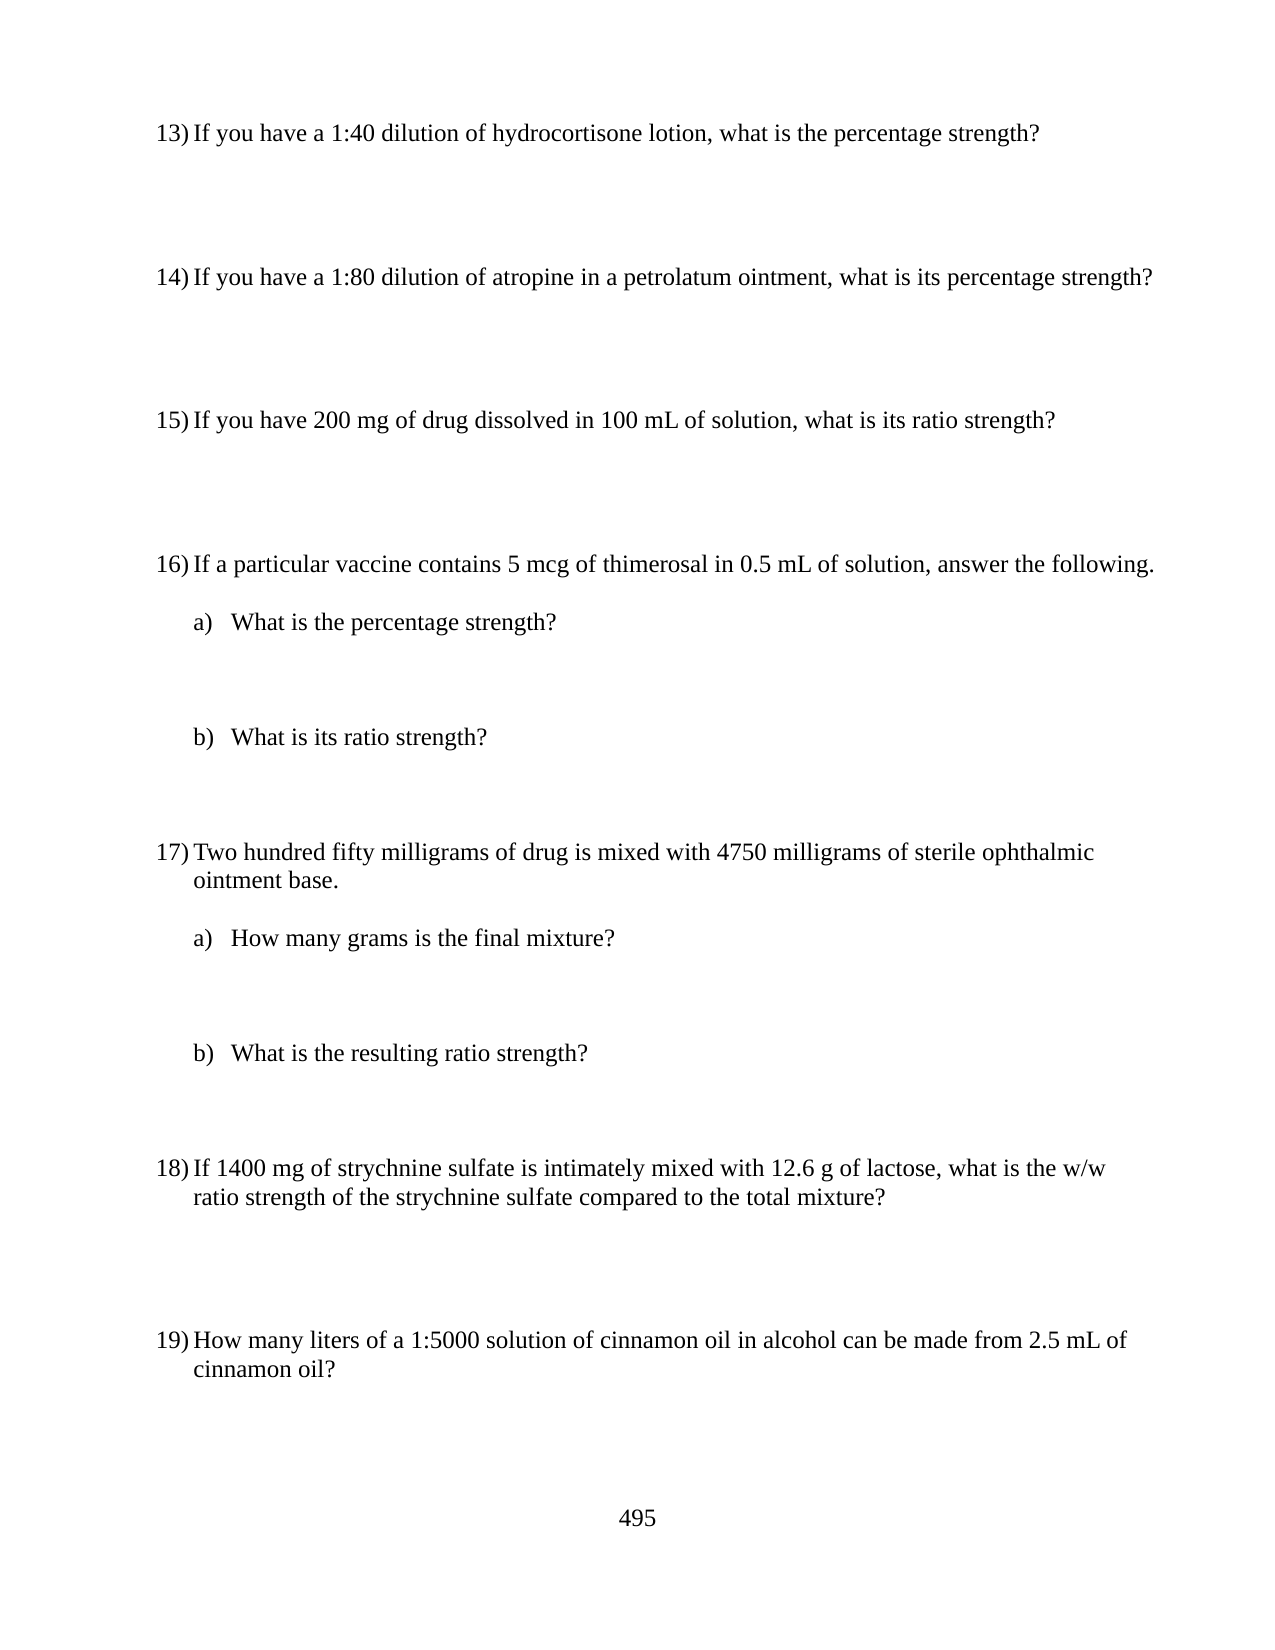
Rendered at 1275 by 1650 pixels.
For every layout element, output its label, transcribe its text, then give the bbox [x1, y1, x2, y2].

list If a particular vaccine contains 5 mcg of thimerosal in 0.5 mL of solution, answer the following. [156, 549, 1157, 578]
list What is the resulting ratio strength? [193, 1038, 1157, 1067]
list If 1400 mg of strychnine sulfate is intimately mixed with 12.6 g of lactose, what is the w/w ratio strength of the strychnine sulfate compared to the total mixture? [156, 1153, 1157, 1211]
list If you have 200 mg of drug dissolved in 100 mL of solution, what is its ratio strength? [156, 406, 1157, 434]
list What is its ratio strength? [193, 722, 1157, 751]
list How many grams is the final mixture? [193, 923, 1157, 952]
list If you have a 1:80 dilution of atropine in a petrolatum ointment, what is its percentage strength? [156, 262, 1157, 291]
list If you have a 1:40 dilution of hydrocortisone lotion, what is the percentage strength? [156, 118, 1157, 147]
list What is the percentage strength? [193, 607, 1157, 636]
list How many liters of a 1:5000 solution of cinnamon oil in alcohol can be made from 2.5 mL of cinnamon oil? [156, 1326, 1157, 1383]
list Two hundred fifty milligrams of drug is mixed with 4750 milligrams of sterile ophthalmic ointment base. [156, 837, 1157, 894]
